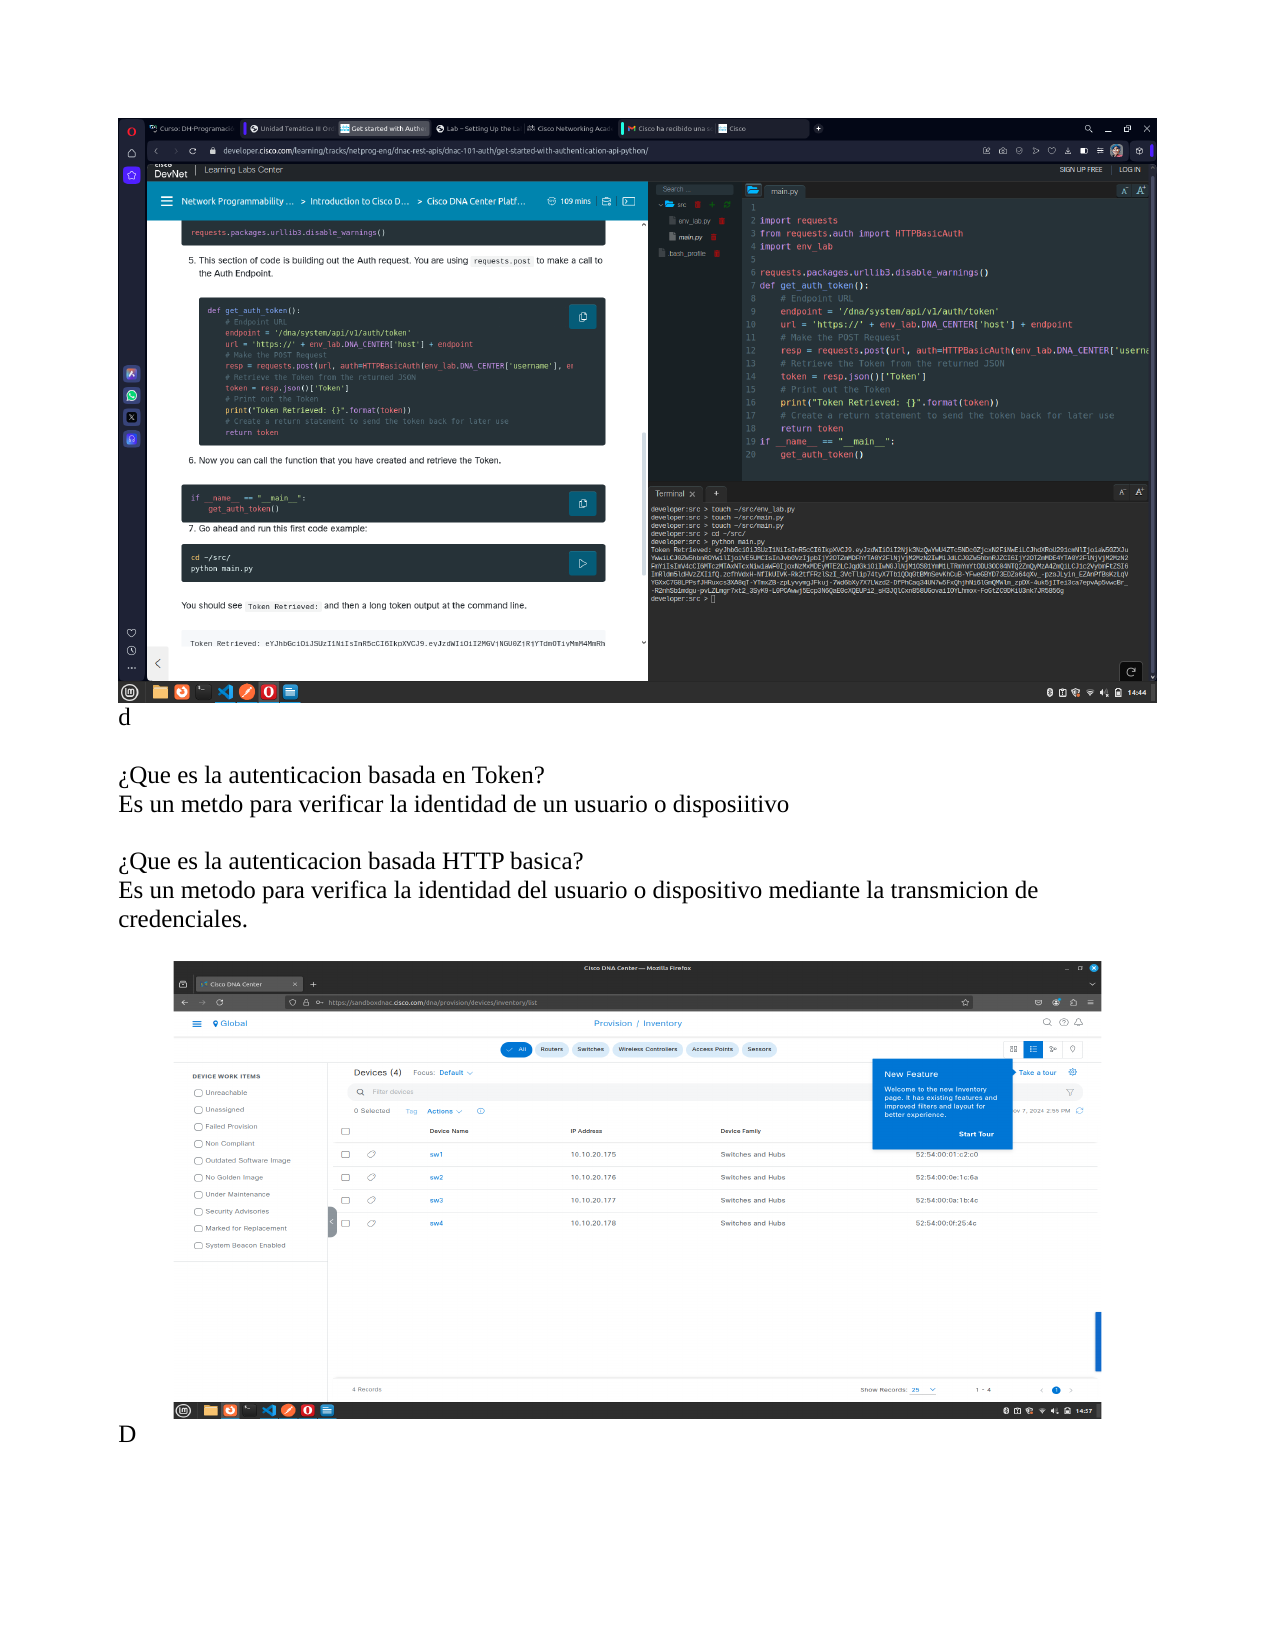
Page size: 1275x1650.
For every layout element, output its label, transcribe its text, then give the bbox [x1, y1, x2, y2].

text Es un metodo para verifica la identidad del usuario o dispositivo mediante la transmicion de credenciales. [118, 875, 1157, 932]
text D [118, 961, 1157, 1447]
text ¿Que es la autenticacion basada en Token? [118, 760, 1157, 789]
picture [173, 961, 1102, 1419]
picture [118, 118, 1157, 703]
text ¿Que es la autenticacion basada HTTP basica? [118, 846, 1157, 875]
text d [118, 703, 1157, 731]
text Es un metdo para verificar la identidad de un usuario o disposiitivo [118, 789, 1157, 817]
